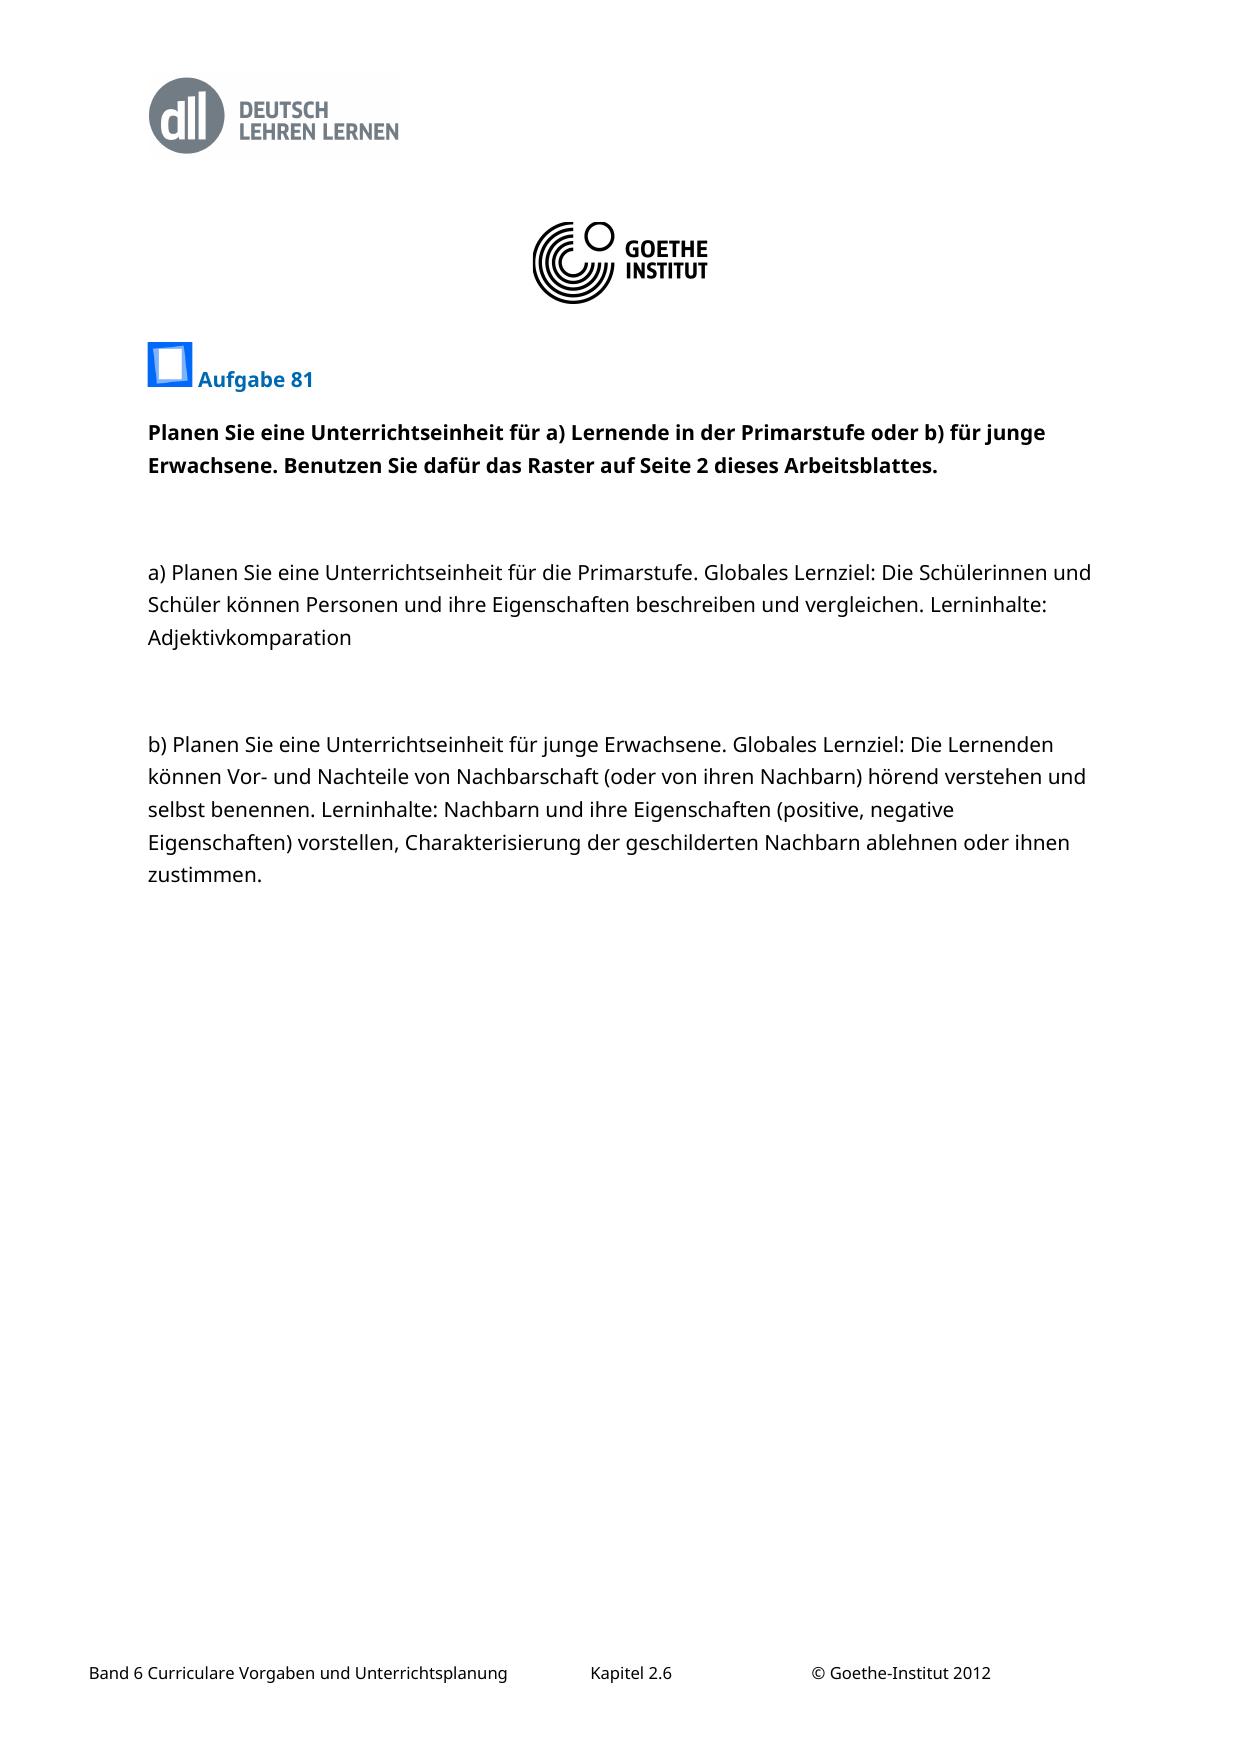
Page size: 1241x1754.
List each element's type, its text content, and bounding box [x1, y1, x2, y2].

text b) Planen Sie eine Unterrichtseinheit für junge Erwachsene. Globales Lernziel: Die Lernenden können Vor- und Nachteile von Nachbarschaft (oder von ihren Nachbarn) hörend verstehen und selbst benennen. Lerninhalte: Nachbarn und ihre Eigenschaften (positive, negative Eigenschaften) vorstellen, Charakterisierung der geschilderten Nachbarn ablehnen oder ihnen zustimmen. [148, 730, 1093, 889]
picture [147, 73, 400, 158]
picture [532, 222, 708, 304]
picture [147, 342, 193, 387]
subtitle Aufgabe 81 [148, 342, 1093, 393]
text Planen Sie eine Unterrichtseinheit für a) Lernende in der Primarstufe oder b) für junge Erwachsene. Benutzen Sie dafür das Raster auf Seite 2 dieses Arbeitsblattes. [148, 418, 1093, 479]
text a) Planen Sie eine Unterrichtseinheit für die Primarstufe. Globales Lernziel: Die Schülerinnen und Schüler können Personen und ihre Eigenschaften beschreiben und vergleichen. Lerninhalte: Adjektivkomparation [148, 558, 1093, 651]
